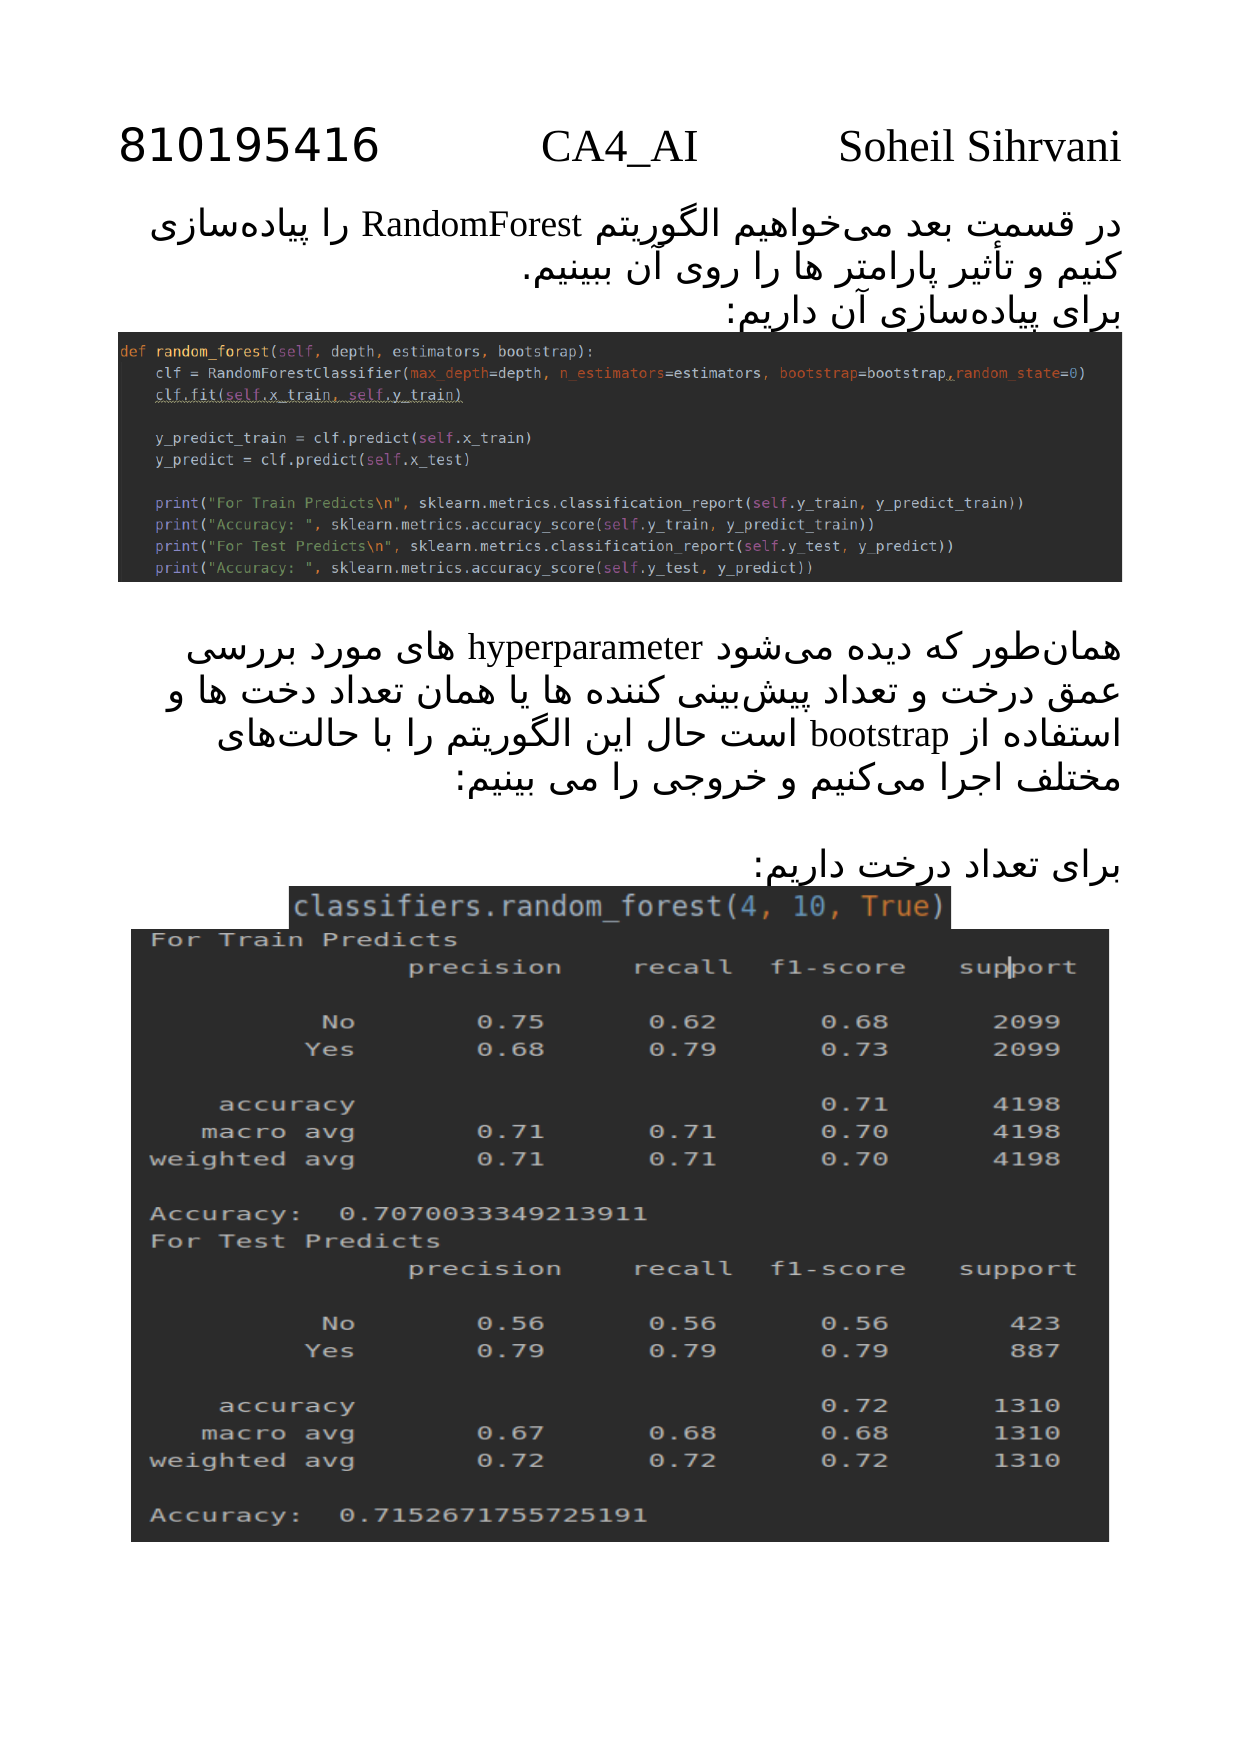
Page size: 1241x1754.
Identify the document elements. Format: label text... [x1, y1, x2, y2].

picture [118, 332, 1123, 582]
text در قسمت بعد می‌خواهیم الگوریتم RandomForest را پیاده‌سازی کنیم و تأثیر پارامتر ها را روی آن ببینیم. [118, 201, 1122, 289]
text همان‌طور که دیده می‌شود hyperparameter های مورد بررسی عمق درخت و تعداد پیش‌بینی کننده ها یا همان تعداد دخت ها و استفاده از bootstrap است حال این الگوریتم را با حالت‌های مختلف اجرا می‌کنیم و خروجی را می بینیم: [118, 624, 1122, 799]
text برای تعداد درخت داریم: [118, 842, 1122, 886]
text برای پیاده‌سازی آن داریم: [118, 289, 1122, 332]
picture [131, 886, 1110, 1542]
